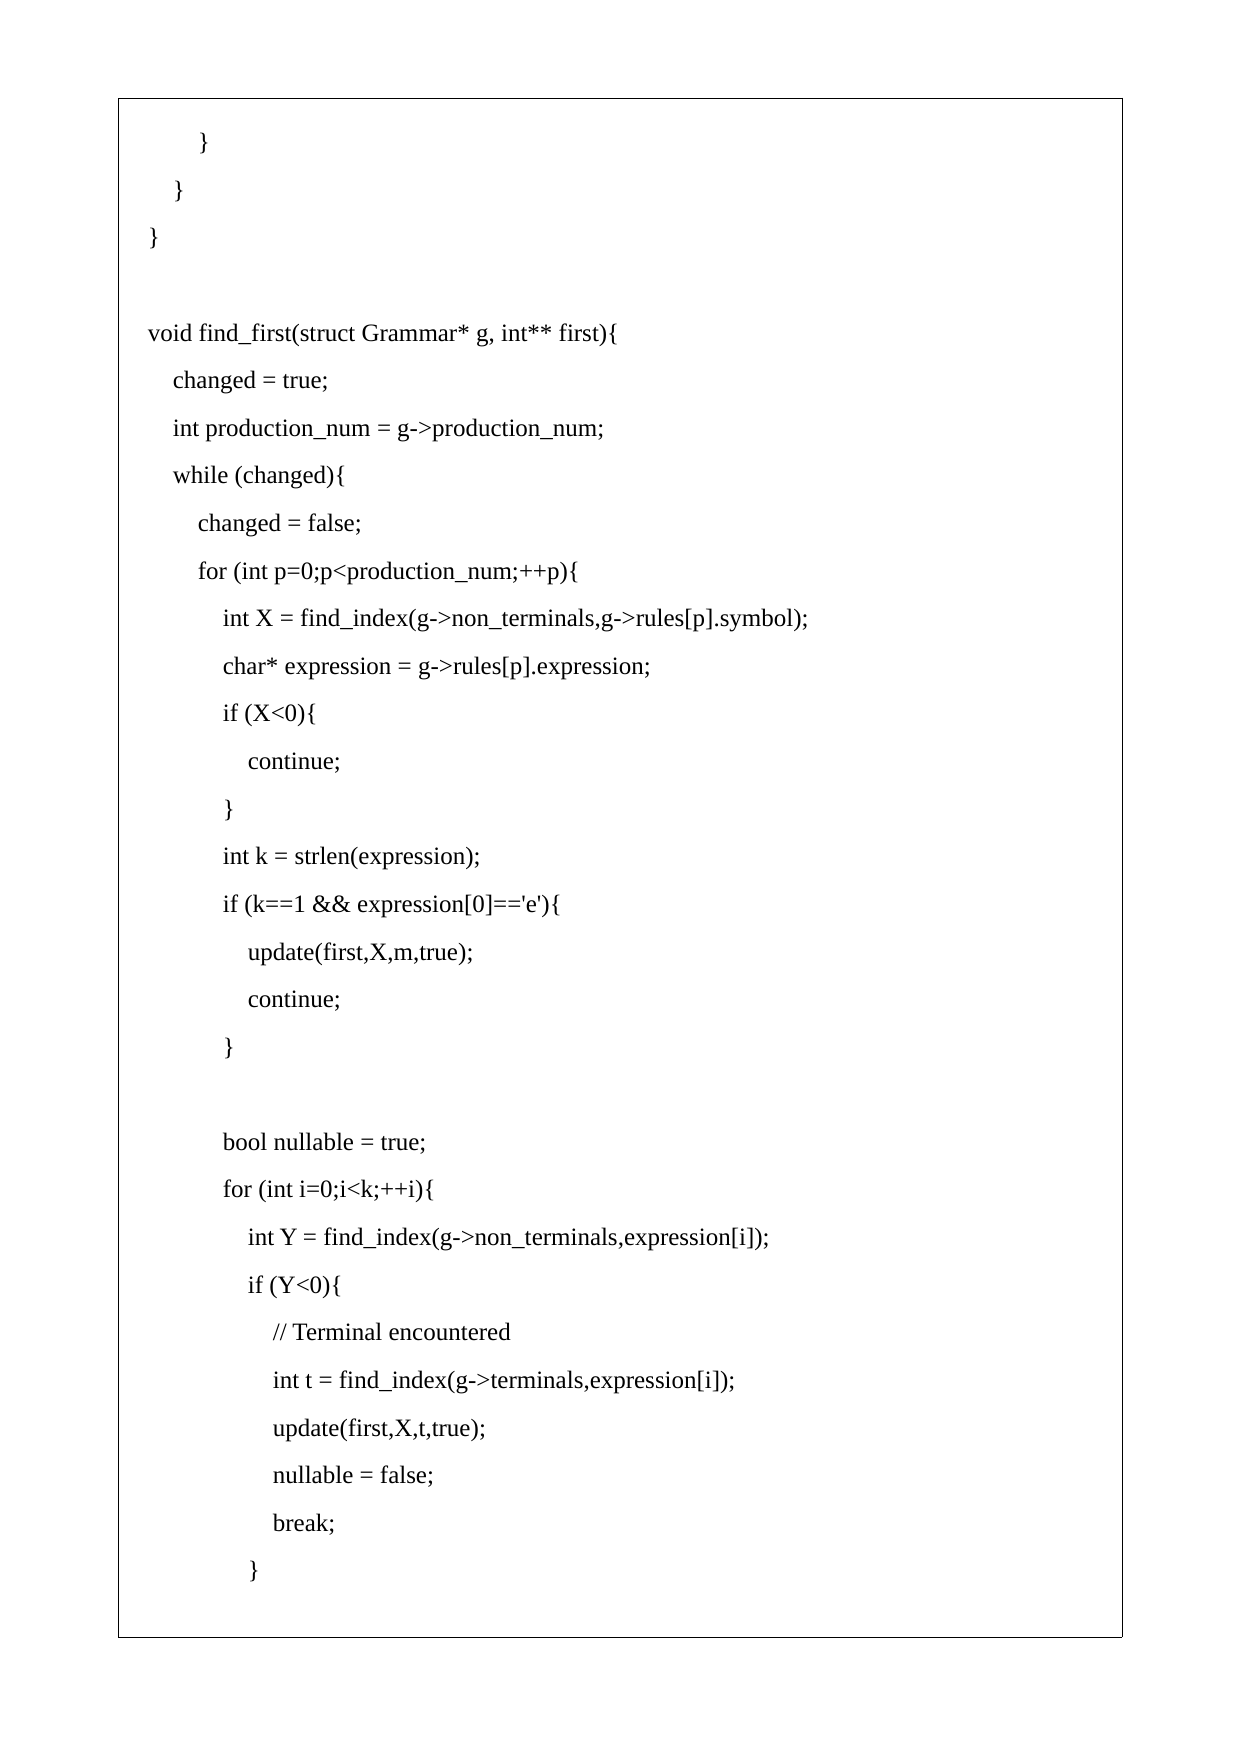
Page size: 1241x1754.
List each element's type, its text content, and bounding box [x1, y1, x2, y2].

text changed = false; [148, 508, 1092, 537]
text for (int i=0;i<k;++i){ [148, 1174, 1092, 1203]
text int Y = find_index(g->non_terminals,expression[i]); [148, 1222, 1092, 1251]
text // Terminal encountered [148, 1317, 1092, 1346]
text if (k==1 && expression[0]=='e'){ [148, 889, 1092, 918]
text int production_num = g->production_num; [148, 413, 1092, 442]
text } [148, 794, 1092, 822]
text if (Y<0){ [148, 1270, 1092, 1298]
text } [148, 1032, 1092, 1061]
text if (X<0){ [148, 698, 1092, 727]
text continue; [148, 746, 1092, 775]
text } [148, 1555, 1092, 1584]
text while (changed){ [148, 461, 1092, 489]
text char* expression = g->rules[p].expression; [148, 651, 1092, 680]
text bool nullable = true; [148, 1127, 1092, 1156]
text int X = find_index(g->non_terminals,g->rules[p].symbol); [148, 603, 1092, 632]
text int t = find_index(g->terminals,expression[i]); [148, 1365, 1092, 1394]
text update(first,X,m,true); [148, 937, 1092, 965]
text void find_first(struct Grammar* g, int** first){ [148, 318, 1092, 346]
text changed = true; [148, 365, 1092, 394]
text break; [148, 1508, 1092, 1537]
text nullable = false; [148, 1460, 1092, 1489]
text } [148, 175, 1092, 204]
text for (int p=0;p<production_num;++p){ [148, 556, 1092, 584]
text } [148, 222, 1092, 251]
text continue; [148, 984, 1092, 1013]
text } [148, 127, 1092, 156]
text int k = strlen(expression); [148, 841, 1092, 870]
text update(first,X,t,true); [148, 1413, 1092, 1441]
